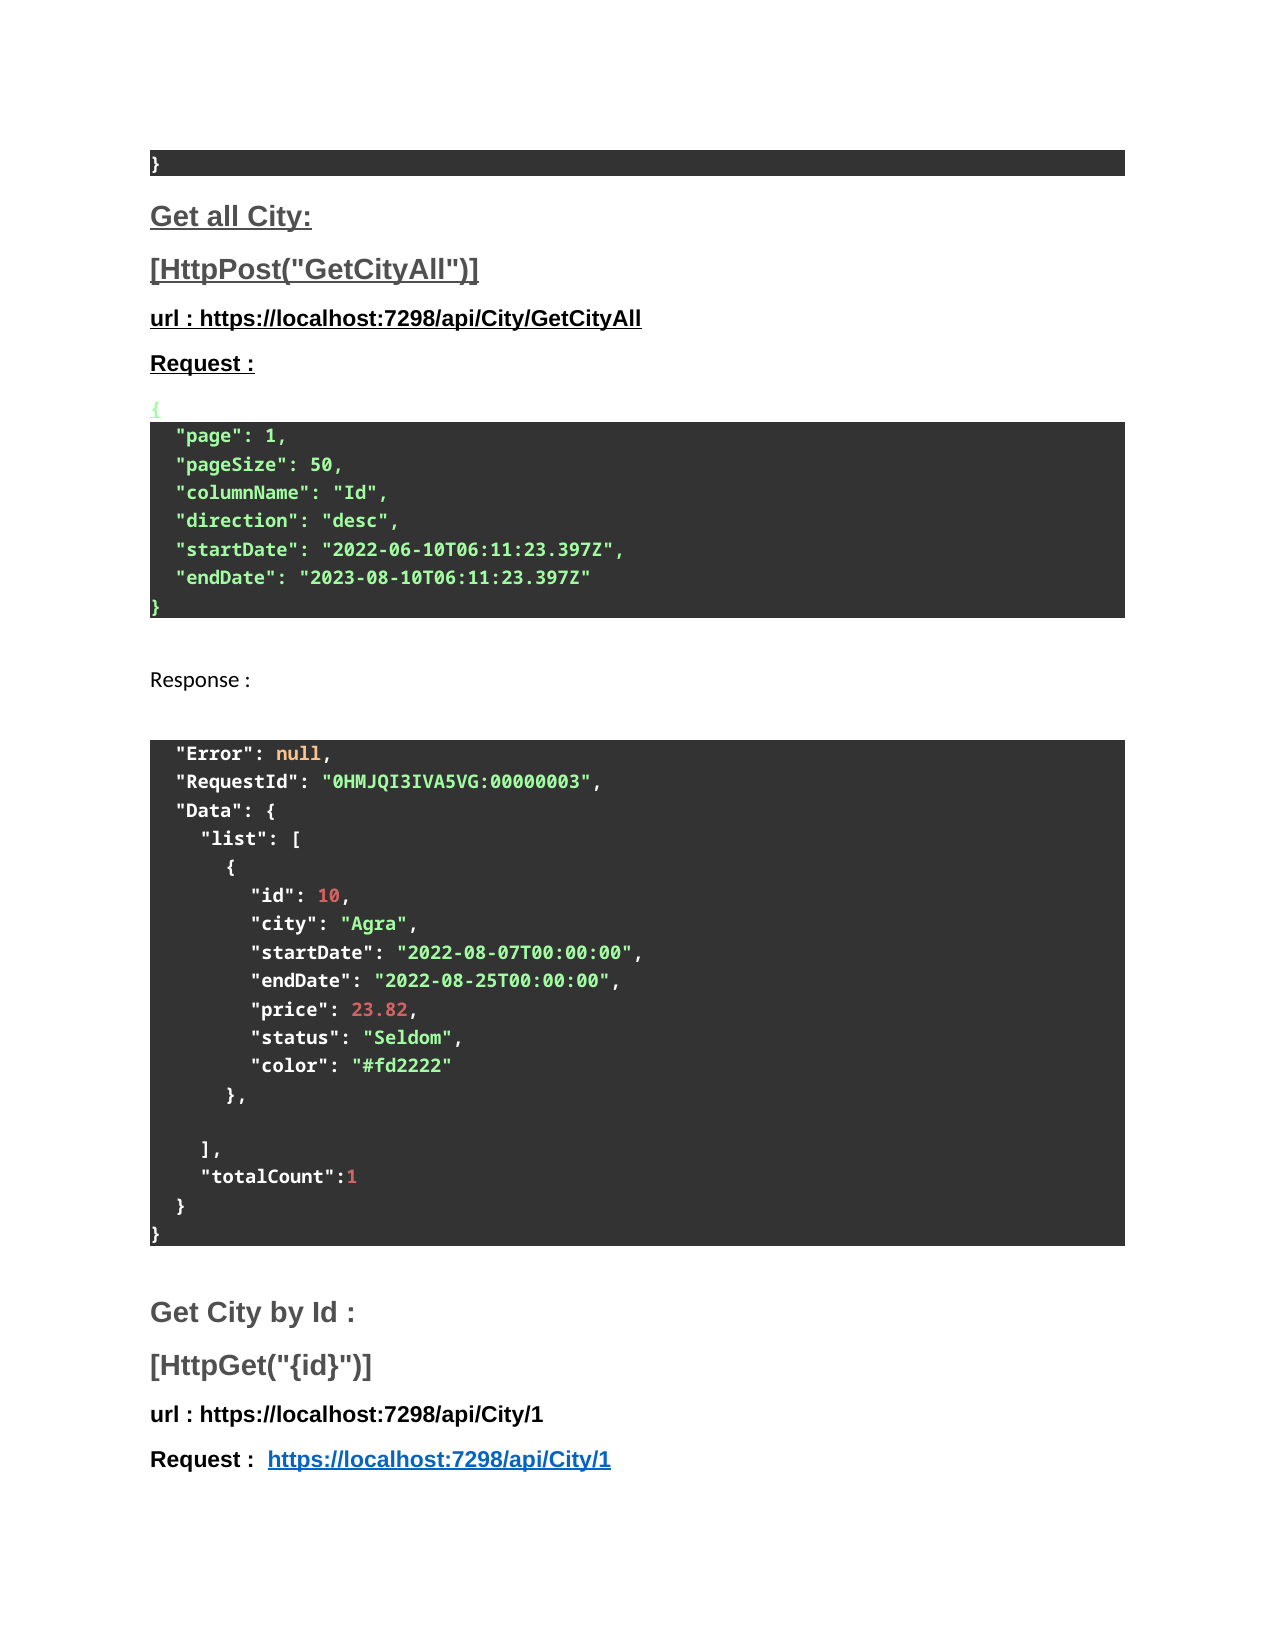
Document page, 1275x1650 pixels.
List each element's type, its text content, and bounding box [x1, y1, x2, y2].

text Request : https://localhost:7298/api/City/1 [150, 1446, 1125, 1472]
text } [150, 593, 1125, 618]
text "color": "#fd2222" [150, 1053, 1125, 1079]
text "page": 1, [150, 422, 1125, 449]
text } [150, 1192, 1125, 1218]
text [HttpPost("GetCityAll")] [150, 252, 1125, 285]
text "endDate": "2022-08-25T00:00:00", [150, 967, 1125, 994]
text "Error": null, [150, 740, 1125, 766]
text "startDate": "2022-08-07T00:00:00", [150, 939, 1125, 965]
text "pageSize": 50, [150, 451, 1125, 477]
text [HttpGet("{id}")] [150, 1348, 1125, 1381]
text Get all City: [150, 199, 1125, 233]
text url : https://localhost:7298/api/City/GetCityAll [150, 305, 1125, 331]
text }, [150, 1081, 1125, 1108]
text "id": 10, [150, 882, 1125, 908]
text { [150, 712, 1125, 738]
text "price": 23.82, [150, 996, 1125, 1022]
text } [150, 150, 1125, 176]
text "city": "Agra", [150, 911, 1125, 937]
text Request : [150, 350, 1125, 376]
text "RequestId": "0HMJQI3IVA5VG:00000003", [150, 768, 1125, 795]
text Get City by Id : [150, 1295, 1125, 1328]
text "totalCount":1 [150, 1164, 1125, 1190]
text "endDate": "2023-08-10T06:11:23.397Z" [150, 564, 1125, 591]
text } [150, 1221, 1125, 1246]
text "list": [ [150, 825, 1125, 852]
text ], [150, 1135, 1125, 1162]
text url : https://localhost:7298/api/City/1 [150, 1401, 1125, 1427]
text "status": "Seldom", [150, 1024, 1125, 1051]
text { [150, 854, 1125, 880]
text Response : [150, 666, 1125, 694]
text { [150, 395, 1125, 420]
text "startDate": "2022-06-10T06:11:23.397Z", [150, 536, 1125, 562]
text "columnName": "Id", [150, 479, 1125, 506]
text "direction": "desc", [150, 508, 1125, 534]
text "Data": { [150, 797, 1125, 823]
